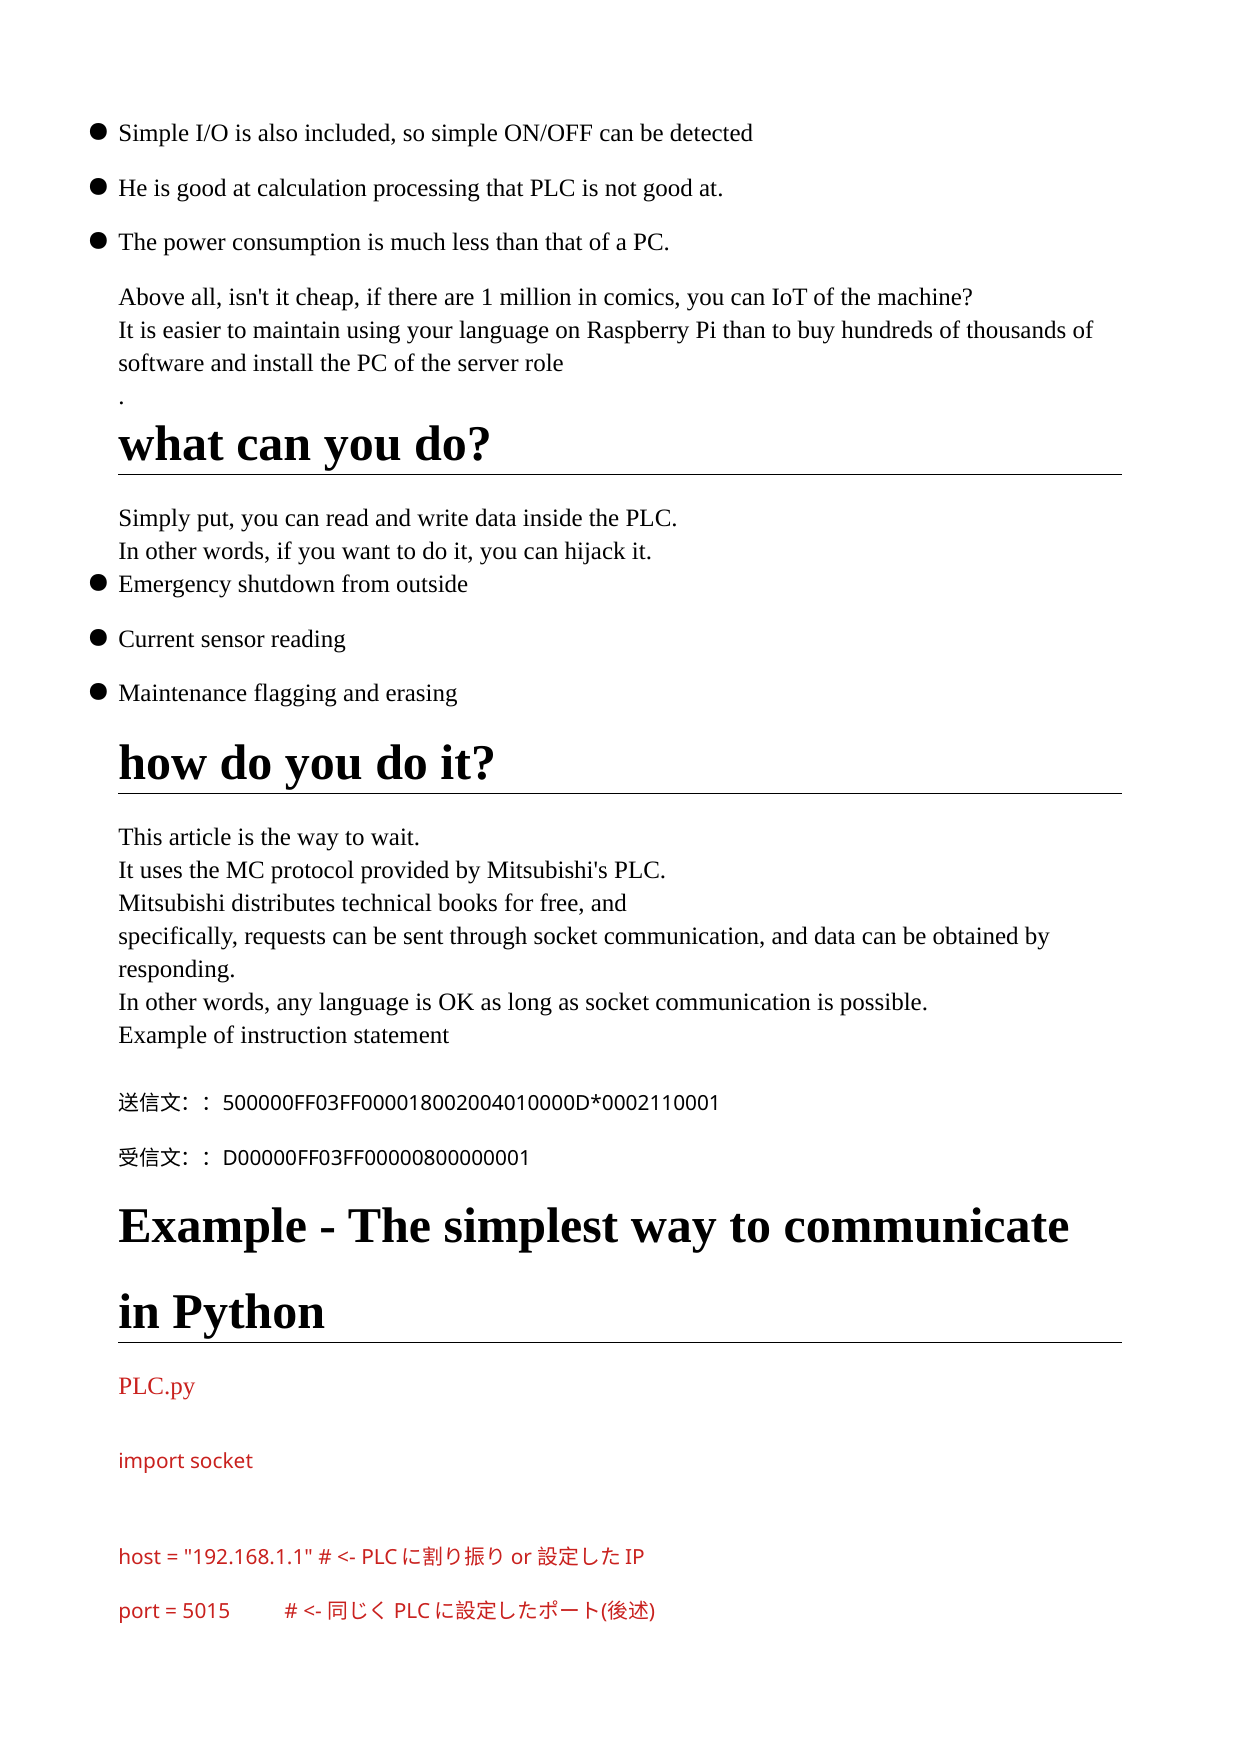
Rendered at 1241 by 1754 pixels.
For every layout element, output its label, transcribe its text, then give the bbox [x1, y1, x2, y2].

subtitle how do you do it? [118, 733, 1122, 793]
subtitle what can you do? [118, 414, 1122, 474]
list He is good at calculation processing that PLC is not good at. [118, 173, 1122, 201]
text import socket [118, 1446, 1122, 1475]
text port = 5015 # <- 同じくPLCに設定したポート(後述) [118, 1594, 1122, 1625]
text 受信文：：D00000FF03FF00000800000001 [118, 1141, 1122, 1171]
list Simple I/O is also included, so simple ON/OFF can be detected [118, 118, 1122, 147]
text host = "192.168.1.1" # <- PLCに割り振り or 設定したIP [118, 1540, 1122, 1570]
text Example of instruction statement [118, 1020, 1122, 1049]
text 送信文：：500000FF03FF000018002004010000D*0002110001 [118, 1086, 1122, 1117]
text This article is the way to wait. [118, 822, 1122, 851]
subtitle Example - The simplest way to communicate in Python [118, 1195, 1122, 1342]
text It uses the MC protocol provided by Mitsubishi's PLC. Mitsubishi distributes technical books for free, and specifically, requests can be sent through socket communication, and data can be obtained by responding. [118, 855, 1122, 983]
text Simply put, you can read and write data inside the PLC. In other words, if you want to do it, you can hijack it. [118, 503, 1122, 565]
text Command_Ex.txt [118, 1053, 1122, 1082]
list Current sensor reading [118, 624, 1122, 653]
list Emergency shutdown from outside [118, 569, 1122, 598]
list Maintenance flagging and erasing [118, 678, 1122, 707]
text In other words, any language is OK as long as socket communication is possible. [118, 987, 1122, 1016]
list The power consumption is much less than that of a PC. [118, 227, 1122, 256]
text PLC.py [118, 1371, 1122, 1400]
text Above all, isn't it cheap, if there are 1 million in comics, you can IoT of the machine? It is easier to maintain using your language on Raspberry Pi than to buy hundreds of thousands of software and install the PC of the server role . [118, 282, 1122, 410]
